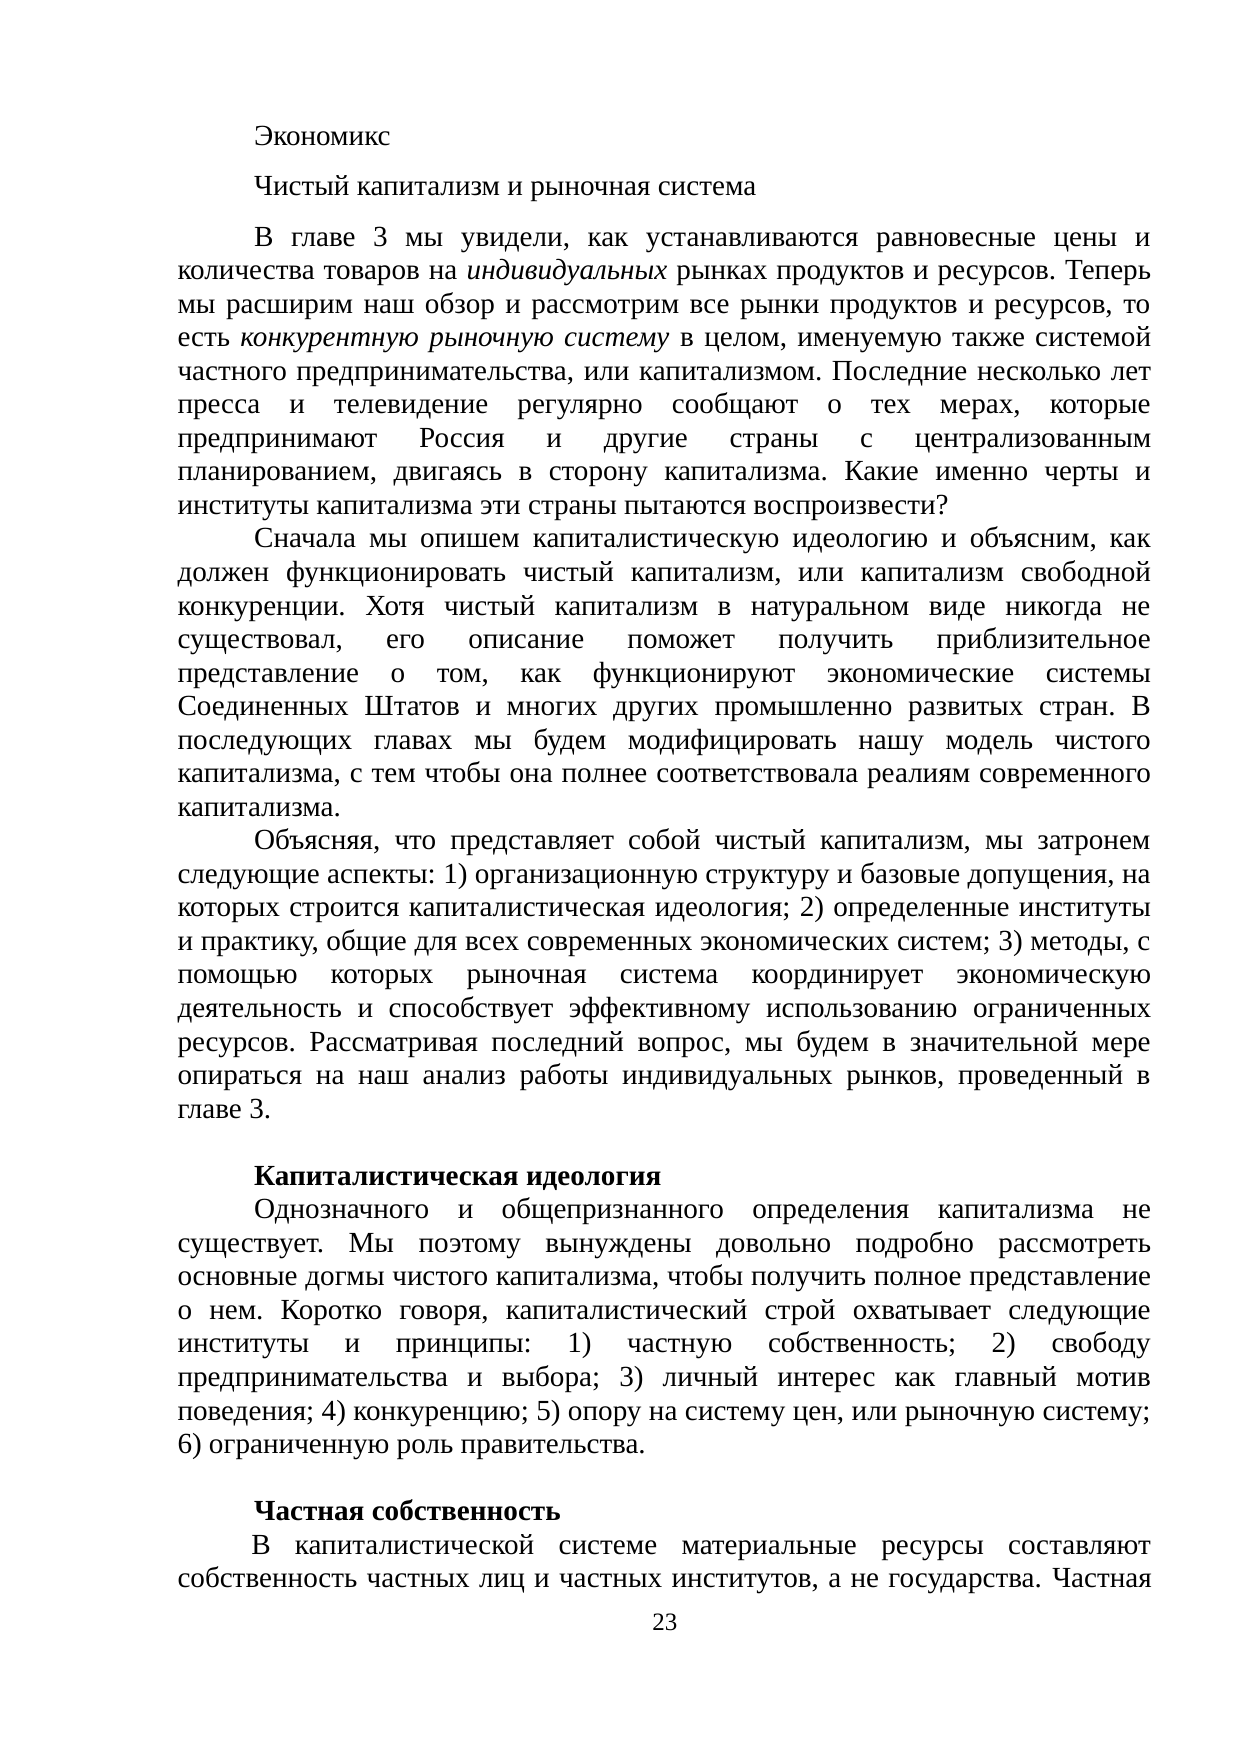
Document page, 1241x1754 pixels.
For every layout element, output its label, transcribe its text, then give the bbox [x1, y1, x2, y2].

text Чистый капитализм и рыночная система [177, 168, 1152, 202]
text Сначала мы опишем капиталистическую идеологию и объясним, как должен функционировать чистый капитализм, или капитализм свободной конкуренции. Хотя чистый капитализм в натуральном виде никогда не существовал, его описание поможет получить приблизительное представление о том, как функционируют экономические системы Соединенных Штатов и многих других промышленно развитых стран. В последующих главах мы будем модифицировать нашу модель чистого капитализма, с тем чтобы она полнее соответствовала реалиям современного капитализма. [177, 521, 1152, 822]
text Капиталистическая идеология [177, 1158, 1152, 1191]
text В главе 3 мы увидели, как устанавливаются равновесные цены и количества товаров на индивидуальных рынках продуктов и ресурсов. Теперь мы расширим наш обзор и рассмотрим все рынки продуктов и ресурсов, то есть конкурентную рыночную систему в целом, именуемую также системой частного предпринимательства, или капитализмом. Последние несколько лет пресса и телевидение регулярно сообщают о тех мерах, которые предпринимают Россия и другие страны с централизованным планированием, двигаясь в сторону капитализма. Какие именно черты и институты капитализма эти страны пытаются воспроизвести? [177, 219, 1152, 521]
text Однозначного и общепризнанного определения капитализма не существует. Мы поэтому вынуждены довольно подробно рассмотреть основные догмы чистого капитализма, чтобы получить полное представление о нем. Коротко говоря, капиталистический строй охватывает следующие институты и принципы: 1) частную собственность; 2) свободу предпринимательства и выбора; 3) личный интерес как главный мотив поведения; 4) конкуренцию; 5) опору на систему цен, или рыночную систему; 6) ограниченную роль правительства. [177, 1191, 1152, 1460]
text Объясняя, что представляет собой чистый капитализм, мы затронем следующие аспекты: 1) организационную структуру и базовые допущения, на которых строится капиталистическая идеология; 2) определенные институты и практику, общие для всех современных экономических систем; 3) методы, с помощью которых рыночная система координирует экономическую деятельность и способствует эффективному использованию ограниченных ресурсов. Рассматривая последний вопрос, мы будем в значительной мере опираться на наш анализ работы индивидуальных рынков, проведенный в главе 3. [177, 822, 1152, 1124]
text В капиталистической системе материальные ресурсы составляют собственность частных лиц и частных институтов, а не государства. Частная [177, 1527, 1152, 1594]
text Частная собственность [177, 1493, 1152, 1527]
text Экономикс [177, 118, 1152, 152]
